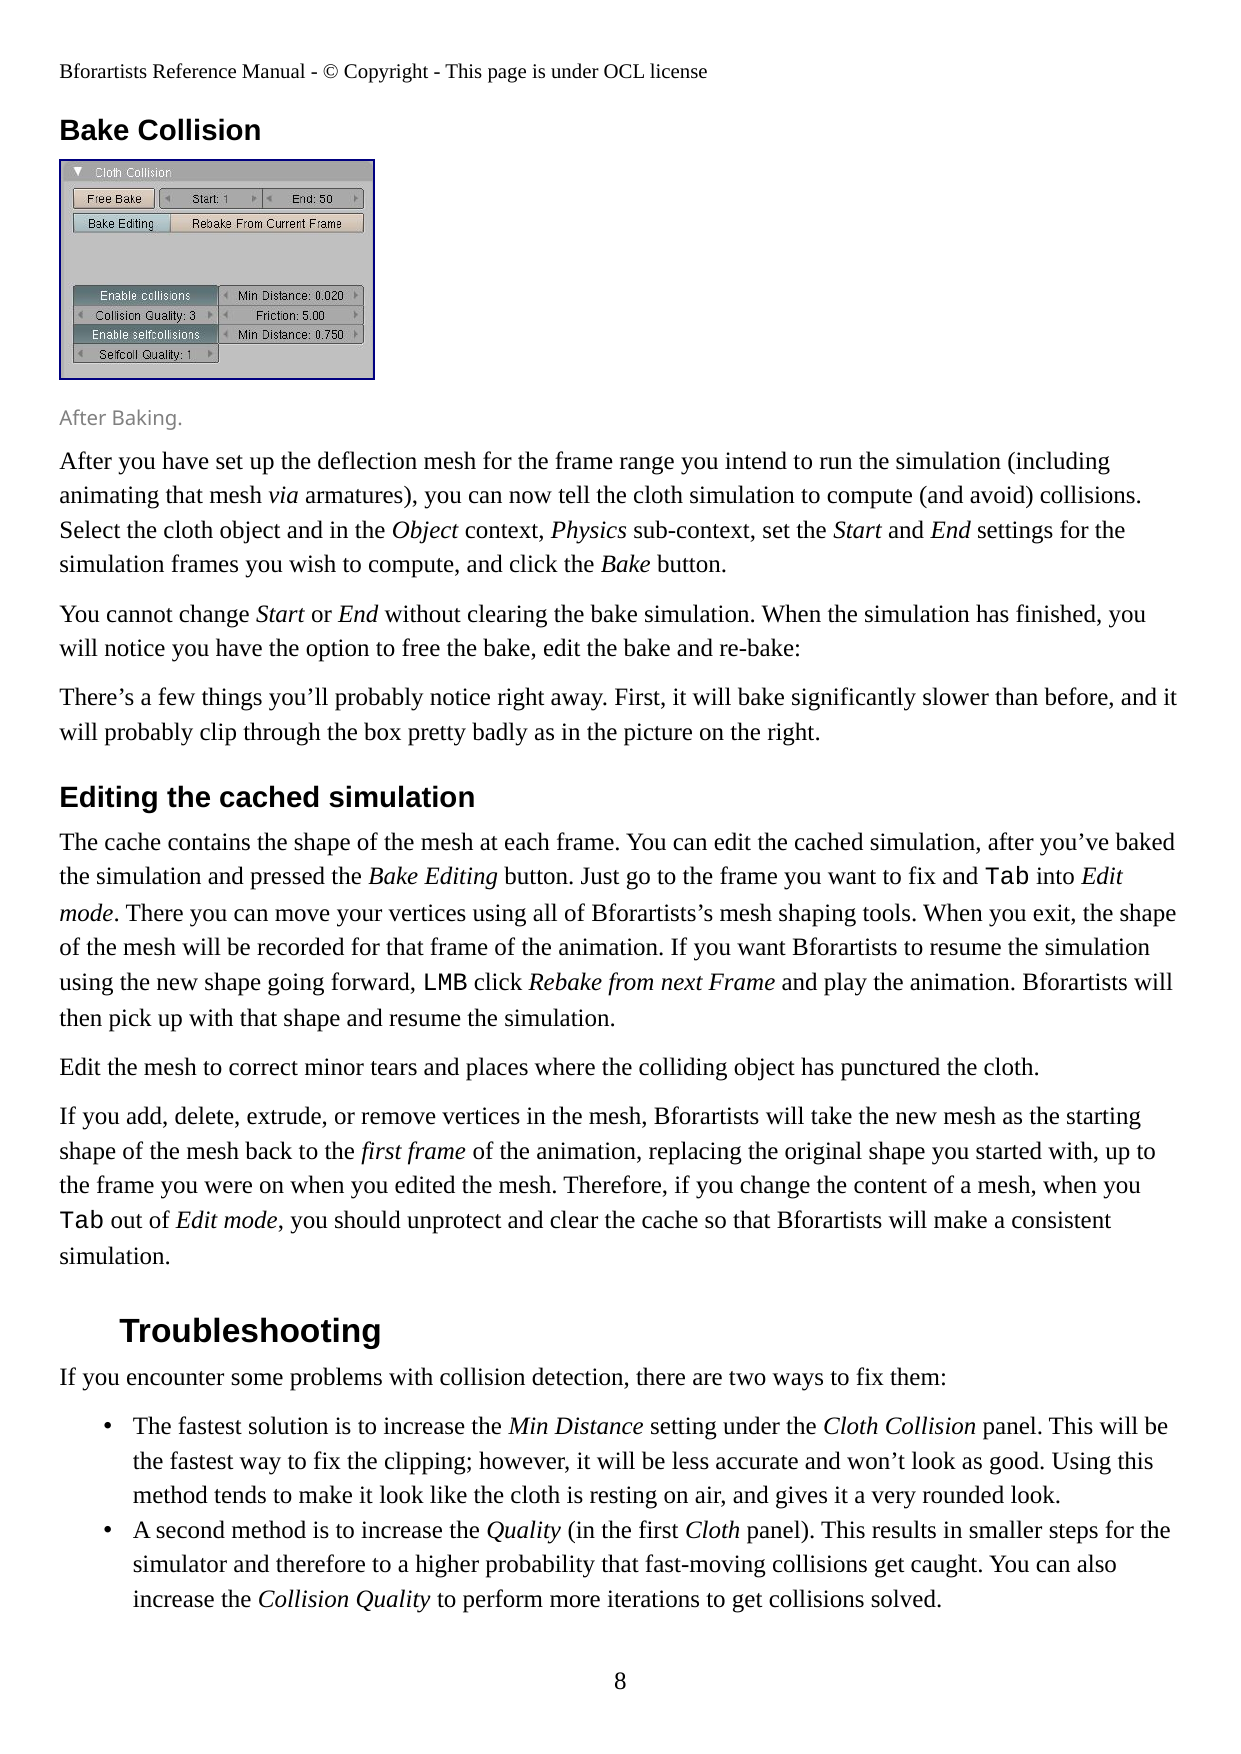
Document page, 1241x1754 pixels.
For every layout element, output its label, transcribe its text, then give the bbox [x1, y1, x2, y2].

text If you add, delete, extrude, or remove vertices in the mesh, Bforartists will take the new mesh as the starting shape of the mesh back to the first frame of the animation, replacing the original shape you started with, up to the frame you were on when you edited the mesh. Therefore, if you change the content of a mesh, when you Tab out of Edit mode, you should unprotect and clear the cache so that Bforartists will make a consistent simulation. [59, 1101, 1181, 1270]
text There’s a few things you’ll probably notice right away. First, it will bake significantly slower than before, and it will probably clip through the box pretty badly as in the picture on the right. [59, 682, 1181, 745]
picture [61, 161, 373, 378]
text You cannot change Start or End without clearing the bake simulation. When the simulation has finished, you will notice you have the option to free the bake, edit the bake and re-bake: [59, 599, 1181, 662]
text The cache contains the shape of the mesh at each frame. You can edit the cached simulation, after you’ve baked the simulation and pressed the Bake Editing button. Just go to the frame you want to fix and Tab into Edit mode. There you can move your vertices using all of Bforartists’s mesh shaping tools. When you exit, the shape of the mesh will be recorded for that frame of the animation. If you want Bforartists to resume the simulation using the new shape going forward, LMB click Rebake from next Frame and play the animation. Bforartists will then pick up with that shape and resume the simulation. [59, 827, 1181, 1032]
list A second method is to increase the Quality (in the first Cloth panel). This results in smaller steps for the simulator and therefore to a higher probability that fast-moving collisions get caught. You can also increase the Collision Quality to perform more iterations to get collisions solved. [103, 1515, 1181, 1612]
subtitle Editing the cached simulation [59, 780, 1181, 814]
subtitle Bake Collision [59, 113, 1181, 146]
list The fastest solution is to increase the Min Distance setting under the Cloth Collision panel. This will be the fastest way to fix the clipping; however, it will be less accurate and won’t look as good. Using this method tends to make it look like the cloth is resting on air, and gives it a very rounded look. [103, 1411, 1181, 1509]
subtitle Troubleshooting [59, 1311, 1181, 1350]
text If you encounter some problems with collision detection, there are two ways to fix them: [59, 1362, 1181, 1391]
text After Baking. [59, 400, 1181, 432]
text Edit the mesh to correct minor tears and places where the colliding object has punctured the cloth. [59, 1052, 1181, 1081]
text After you have set up the deflection mesh for the frame range you intend to run the simulation (including animating that mesh via armatures), you can now tell the cloth simulation to compute (and avoid) collisions. Select the cloth object and in the Object context, Physics sub-context, set the Start and End settings for the simulation frames you wish to compute, and click the Bake button. [59, 446, 1181, 578]
